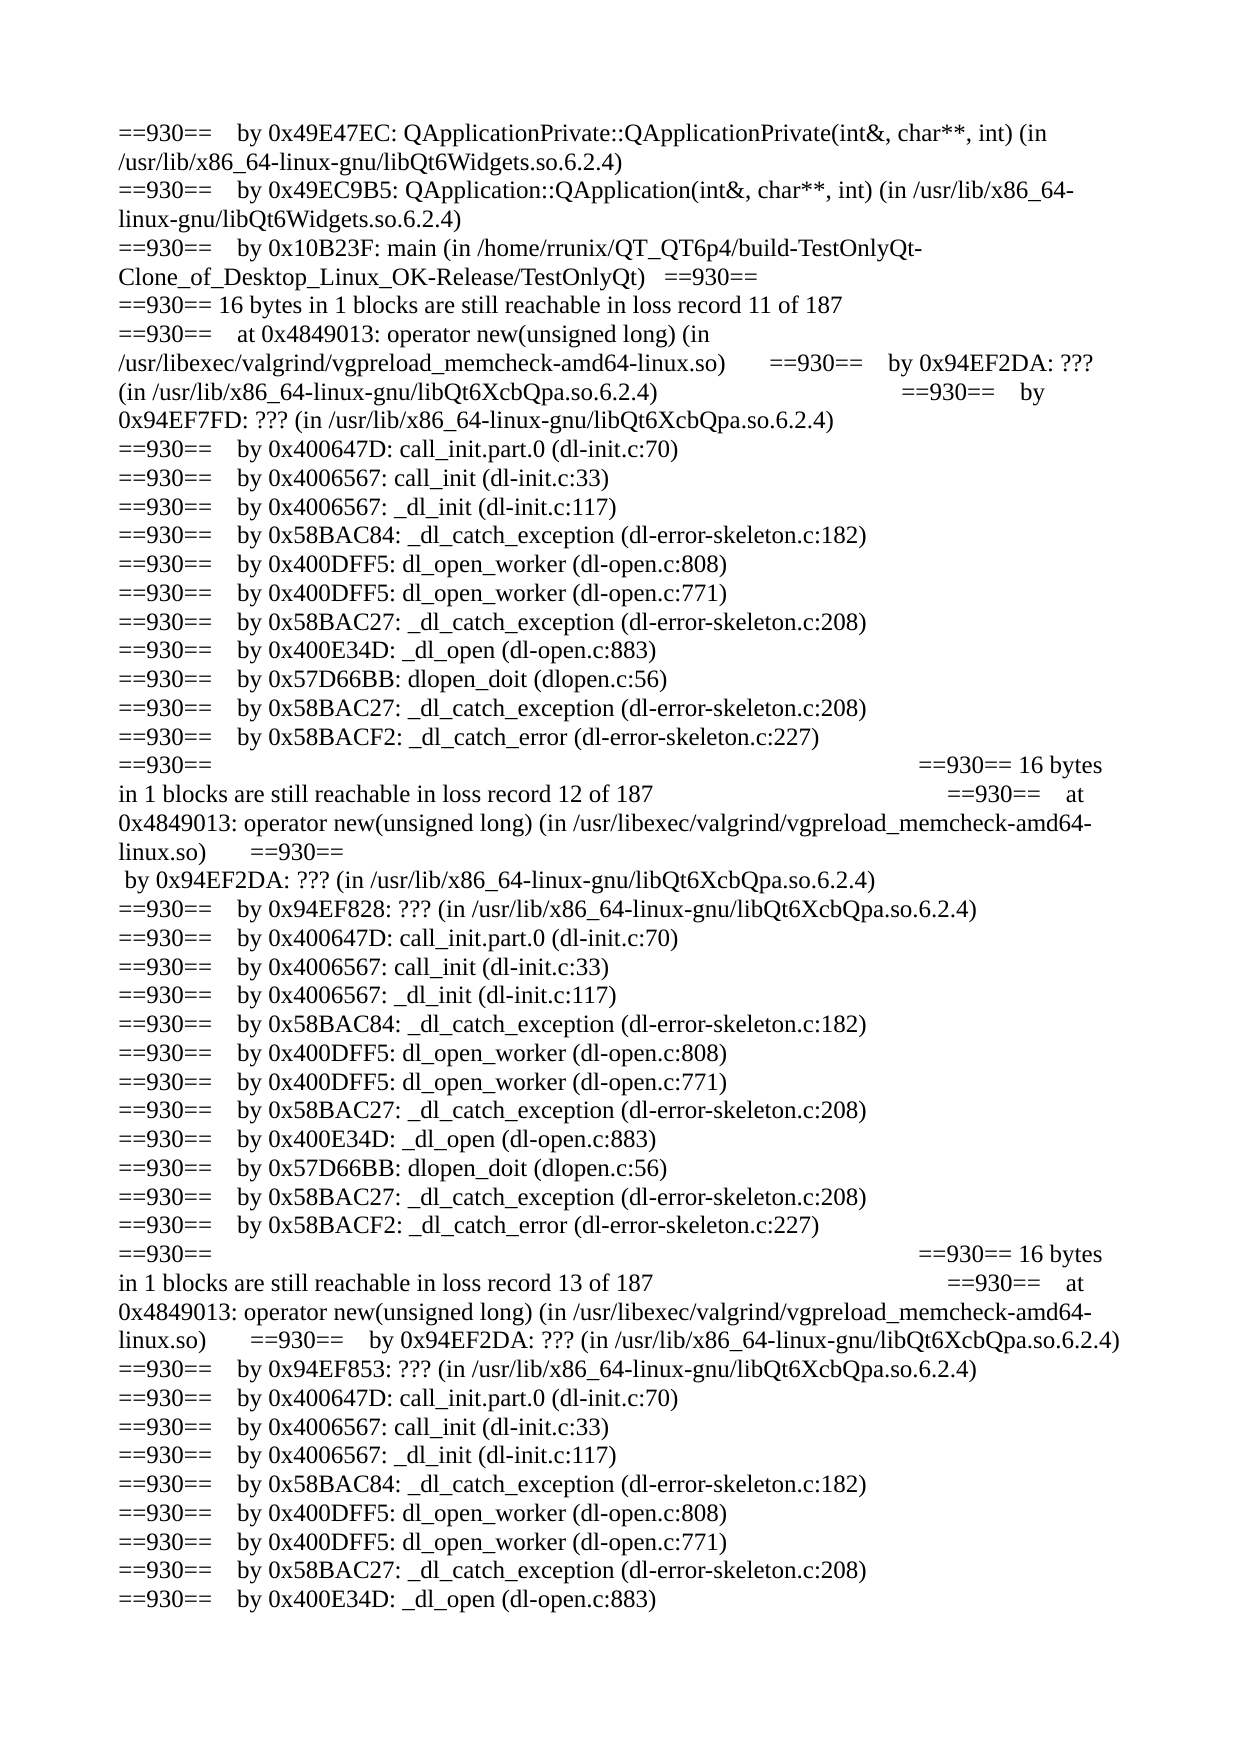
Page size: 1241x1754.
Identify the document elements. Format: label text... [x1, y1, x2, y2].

text by 0x94EF2DA: ??? (in /usr/lib/x86_64-linux-gnu/libQt6XcbQpa.so.6.2.4) ==930== by 0x94EF828: ??? (in /usr/lib/x86_64-linux-gnu/libQt6XcbQpa.so.6.2.4) ==930== by 0x400647D: call_init.part.0 (dl-init.c:70) ==930== by 0x4006567: call_init (dl-init.c:33) ==930== by 0x4006567: _dl_init (dl-init.c:117) ==930== by 0x58BAC84: _dl_catch_exception (dl-error-skeleton.c:182) ==930== by 0x400DFF5: dl_open_worker (dl-open.c:808) ==930== by 0x400DFF5: dl_open_worker (dl-open.c:771) ==930== by 0x58BAC27: _dl_catch_exception (dl-error-skeleton.c:208) ==930== by 0x400E34D: _dl_open (dl-open.c:883) ==930== by 0x57D66BB: dlopen_doit (dlopen.c:56) ==930== by 0x58BAC27: _dl_catch_exception (dl-error-skeleton.c:208) ==930== by 0x58BACF2: _dl_catch_error (dl-error-skeleton.c:227) ==930== ==930== 16 bytes in 1 blocks are still reachable in loss record 13 of 187 ==930== at 0x4849013: operator new(unsigned long) (in /usr/libexec/valgrind/vgpreload_memcheck-amd64-linux.so) ==930== by 0x94EF2DA: ??? (in /usr/lib/x86_64-linux-gnu/libQt6XcbQpa.so.6.2.4) ==930== by 0x94EF853: ??? (in /usr/lib/x86_64-linux-gnu/libQt6XcbQpa.so.6.2.4) ==930== by 0x400647D: call_init.part.0 (dl-init.c:70) ==930== by 0x4006567: call_init (dl-init.c:33) ==930== by 0x4006567: _dl_init (dl-init.c:117) ==930== by 0x58BAC84: _dl_catch_exception (dl-error-skeleton.c:182) ==930== by 0x400DFF5: dl_open_worker (dl-open.c:808) ==930== by 0x400DFF5: dl_open_worker (dl-open.c:771) ==930== by 0x58BAC27: _dl_catch_exception (dl-error-skeleton.c:208) ==930== by 0x400E34D: _dl_open (dl-open.c:883) [118, 866, 1122, 1613]
text ==930== by 0x49E47EC: QApplicationPrivate::QApplicationPrivate(int&, char**, int) (in /usr/lib/x86_64-linux-gnu/libQt6Widgets.so.6.2.4) ==930== by 0x49EC9B5: QApplication::QApplication(int&, char**, int) (in /usr/lib/x86_64-linux-gnu/libQt6Widgets.so.6.2.4) ==930== by 0x10B23F: main (in /home/rrunix/QT_QT6p4/build-TestOnlyQt-Clone_of_Desktop_Linux_OK-Release/TestOnlyQt) ==930== ==930== 16 bytes in 1 blocks are still reachable in loss record 11 of 187 ==930== at 0x4849013: operator new(unsigned long) (in /usr/libexec/valgrind/vgpreload_memcheck-amd64-linux.so) ==930== by 0x94EF2DA: ??? (in /usr/lib/x86_64-linux-gnu/libQt6XcbQpa.so.6.2.4) ==930== by 0x94EF7FD: ??? (in /usr/lib/x86_64-linux-gnu/libQt6XcbQpa.so.6.2.4) ==930== by 0x400647D: call_init.part.0 (dl-init.c:70) ==930== by 0x4006567: call_init (dl-init.c:33) ==930== by 0x4006567: _dl_init (dl-init.c:117) ==930== by 0x58BAC84: _dl_catch_exception (dl-error-skeleton.c:182) ==930== by 0x400DFF5: dl_open_worker (dl-open.c:808) ==930== by 0x400DFF5: dl_open_worker (dl-open.c:771) ==930== by 0x58BAC27: _dl_catch_exception (dl-error-skeleton.c:208) ==930== by 0x400E34D: _dl_open (dl-open.c:883) ==930== by 0x57D66BB: dlopen_doit (dlopen.c:56) ==930== by 0x58BAC27: _dl_catch_exception (dl-error-skeleton.c:208) ==930== by 0x58BACF2: _dl_catch_error (dl-error-skeleton.c:227) ==930== ==930== 16 bytes in 1 blocks are still reachable in loss record 12 of 187 ==930== at 0x4849013: operator new(unsigned long) (in /usr/libexec/valgrind/vgpreload_memcheck-amd64-linux.so) ==930== [118, 118, 1122, 866]
